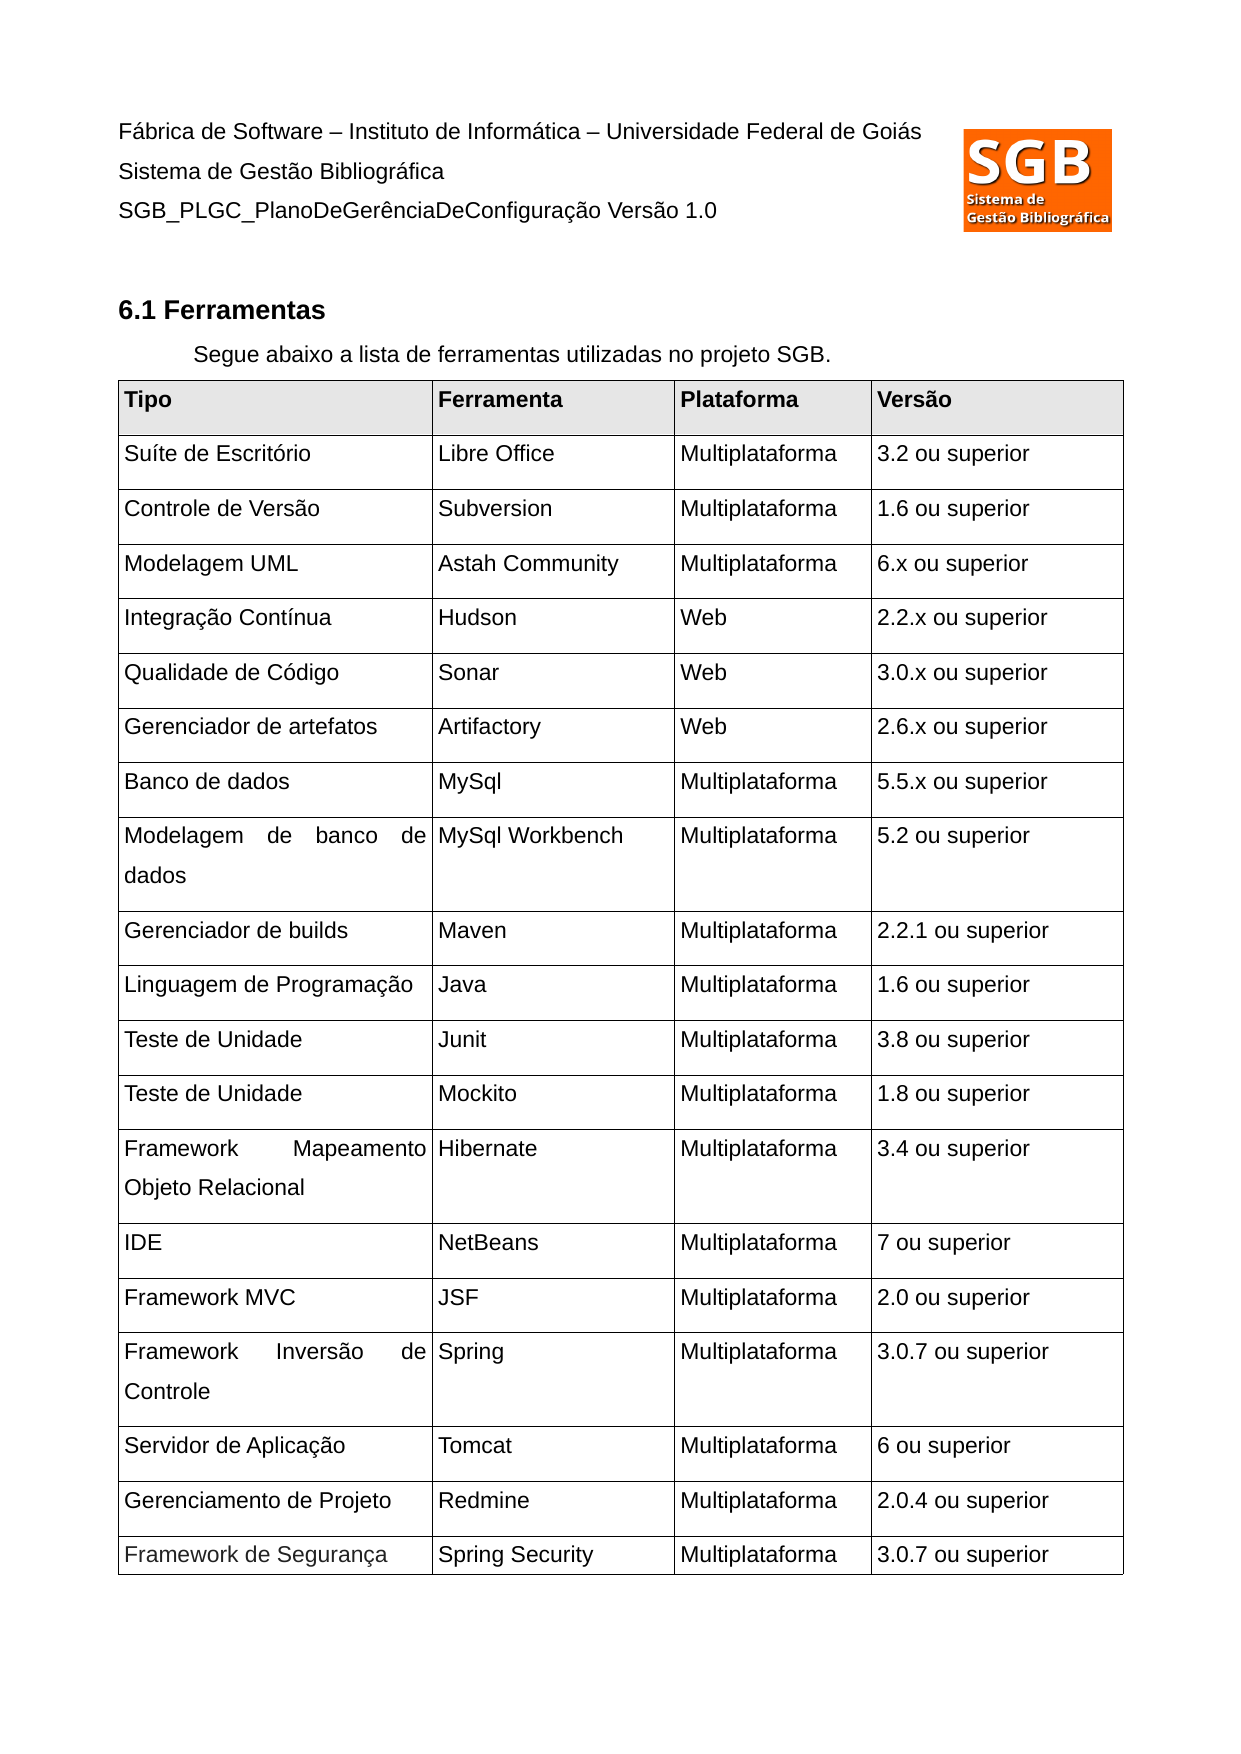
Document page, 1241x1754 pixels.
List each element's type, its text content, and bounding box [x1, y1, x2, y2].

table_cell 2.2.x ou superior [872, 599, 1123, 653]
table_cell Multiplataforma [675, 1279, 871, 1332]
table_cell Java [433, 966, 674, 1020]
table_cell 7 ou superior [872, 1224, 1123, 1278]
table_cell IDE [119, 1224, 432, 1278]
table_cell Teste de Unidade [119, 1076, 432, 1129]
table_cell Framework Mapeamento Objeto Relacional [119, 1130, 432, 1223]
text Segue abaixo a lista de ferramentas utilizadas no projeto SGB. [118, 341, 1122, 367]
table_cell Multiplataforma [675, 1482, 871, 1536]
table_cell JSF [433, 1279, 674, 1332]
table_cell Multiplataforma [675, 818, 871, 911]
table_cell Astah Community [433, 545, 674, 598]
table_cell Integração Contínua [119, 599, 432, 653]
table_cell Multiplataforma [675, 545, 871, 598]
table_cell Redmine [433, 1482, 674, 1536]
table_cell Artifactory [433, 709, 674, 762]
table_cell Multiplataforma [675, 1021, 871, 1074]
table_cell 2.0.4 ou superior [872, 1482, 1123, 1536]
table_cell 1.6 ou superior [872, 490, 1123, 544]
table_cell Web [675, 709, 871, 762]
table_cell Multiplataforma [675, 1537, 871, 1573]
table_cell MySql Workbench [433, 818, 674, 911]
table_cell Multiplataforma [675, 1076, 871, 1129]
table_cell Servidor de Aplicação [119, 1427, 432, 1481]
table_cell Gerenciamento de Projeto [119, 1482, 432, 1536]
subtitle 6.1 Ferramentas [118, 294, 1122, 325]
table_cell Framework de Segurança [119, 1537, 432, 1573]
table_cell Framework Inversão de Controle [119, 1333, 432, 1426]
table_cell 3.8 ou superior [872, 1021, 1123, 1074]
table_cell Spring [433, 1333, 674, 1426]
table_cell Spring Security [433, 1537, 674, 1573]
table_cell 1.6 ou superior [872, 966, 1123, 1020]
table_cell Controle de Versão [119, 490, 432, 544]
table_header Tipo [119, 381, 432, 434]
table_cell Multiplataforma [675, 912, 871, 965]
table_cell Linguagem de Programação [119, 966, 432, 1020]
table_cell 5.2 ou superior [872, 818, 1123, 911]
table_cell Framework MVC [119, 1279, 432, 1332]
table_cell Subversion [433, 490, 674, 544]
table_cell MySql [433, 763, 674, 817]
table_cell 6.x ou superior [872, 545, 1123, 598]
table_cell Gerenciador de builds [119, 912, 432, 965]
table_cell Multiplataforma [675, 966, 871, 1020]
table_cell Suíte de Escritório [119, 436, 432, 489]
table_cell Multiplataforma [675, 763, 871, 817]
table_cell Multiplataforma [675, 1427, 871, 1481]
table_cell Web [675, 654, 871, 707]
table_cell Sonar [433, 654, 674, 707]
table_cell Junit [433, 1021, 674, 1074]
table_cell Maven [433, 912, 674, 965]
table_cell Multiplataforma [675, 1333, 871, 1426]
table_cell Libre Office [433, 436, 674, 489]
table_cell Teste de Unidade [119, 1021, 432, 1074]
table_cell Multiplataforma [675, 1224, 871, 1278]
table_cell 3.0.7 ou superior [872, 1333, 1123, 1426]
table_cell Web [675, 599, 871, 653]
table_cell 2.0 ou superior [872, 1279, 1123, 1332]
table_cell 3.0.x ou superior [872, 654, 1123, 707]
table_cell Gerenciador de artefatos [119, 709, 432, 762]
table_header Versão [872, 381, 1123, 434]
table_cell Multiplataforma [675, 436, 871, 489]
table_cell Multiplataforma [675, 1130, 871, 1223]
table_header Plataforma [675, 381, 871, 434]
table_cell Modelagem de banco de dados [119, 818, 432, 911]
table_cell Banco de dados [119, 763, 432, 817]
table_header Ferramenta [433, 381, 674, 434]
table_cell Hudson [433, 599, 674, 653]
table_cell Modelagem UML [119, 545, 432, 598]
table_cell Tomcat [433, 1427, 674, 1481]
table_cell 3.2 ou superior [872, 436, 1123, 489]
table_cell 2.6.x ou superior [872, 709, 1123, 762]
table_cell Mockito [433, 1076, 674, 1129]
table_cell 2.2.1 ou superior [872, 912, 1123, 965]
picture [963, 129, 1112, 232]
table_cell Qualidade de Código [119, 654, 432, 707]
table_cell 3.4 ou superior [872, 1130, 1123, 1223]
table_cell 5.5.x ou superior [872, 763, 1123, 817]
table_cell Hibernate [433, 1130, 674, 1223]
table_cell Multiplataforma [675, 490, 871, 544]
table_cell 6 ou superior [872, 1427, 1123, 1481]
table_cell 1.8 ou superior [872, 1076, 1123, 1129]
table_cell 3.0.7 ou superior [872, 1537, 1123, 1573]
table_cell NetBeans [433, 1224, 674, 1278]
